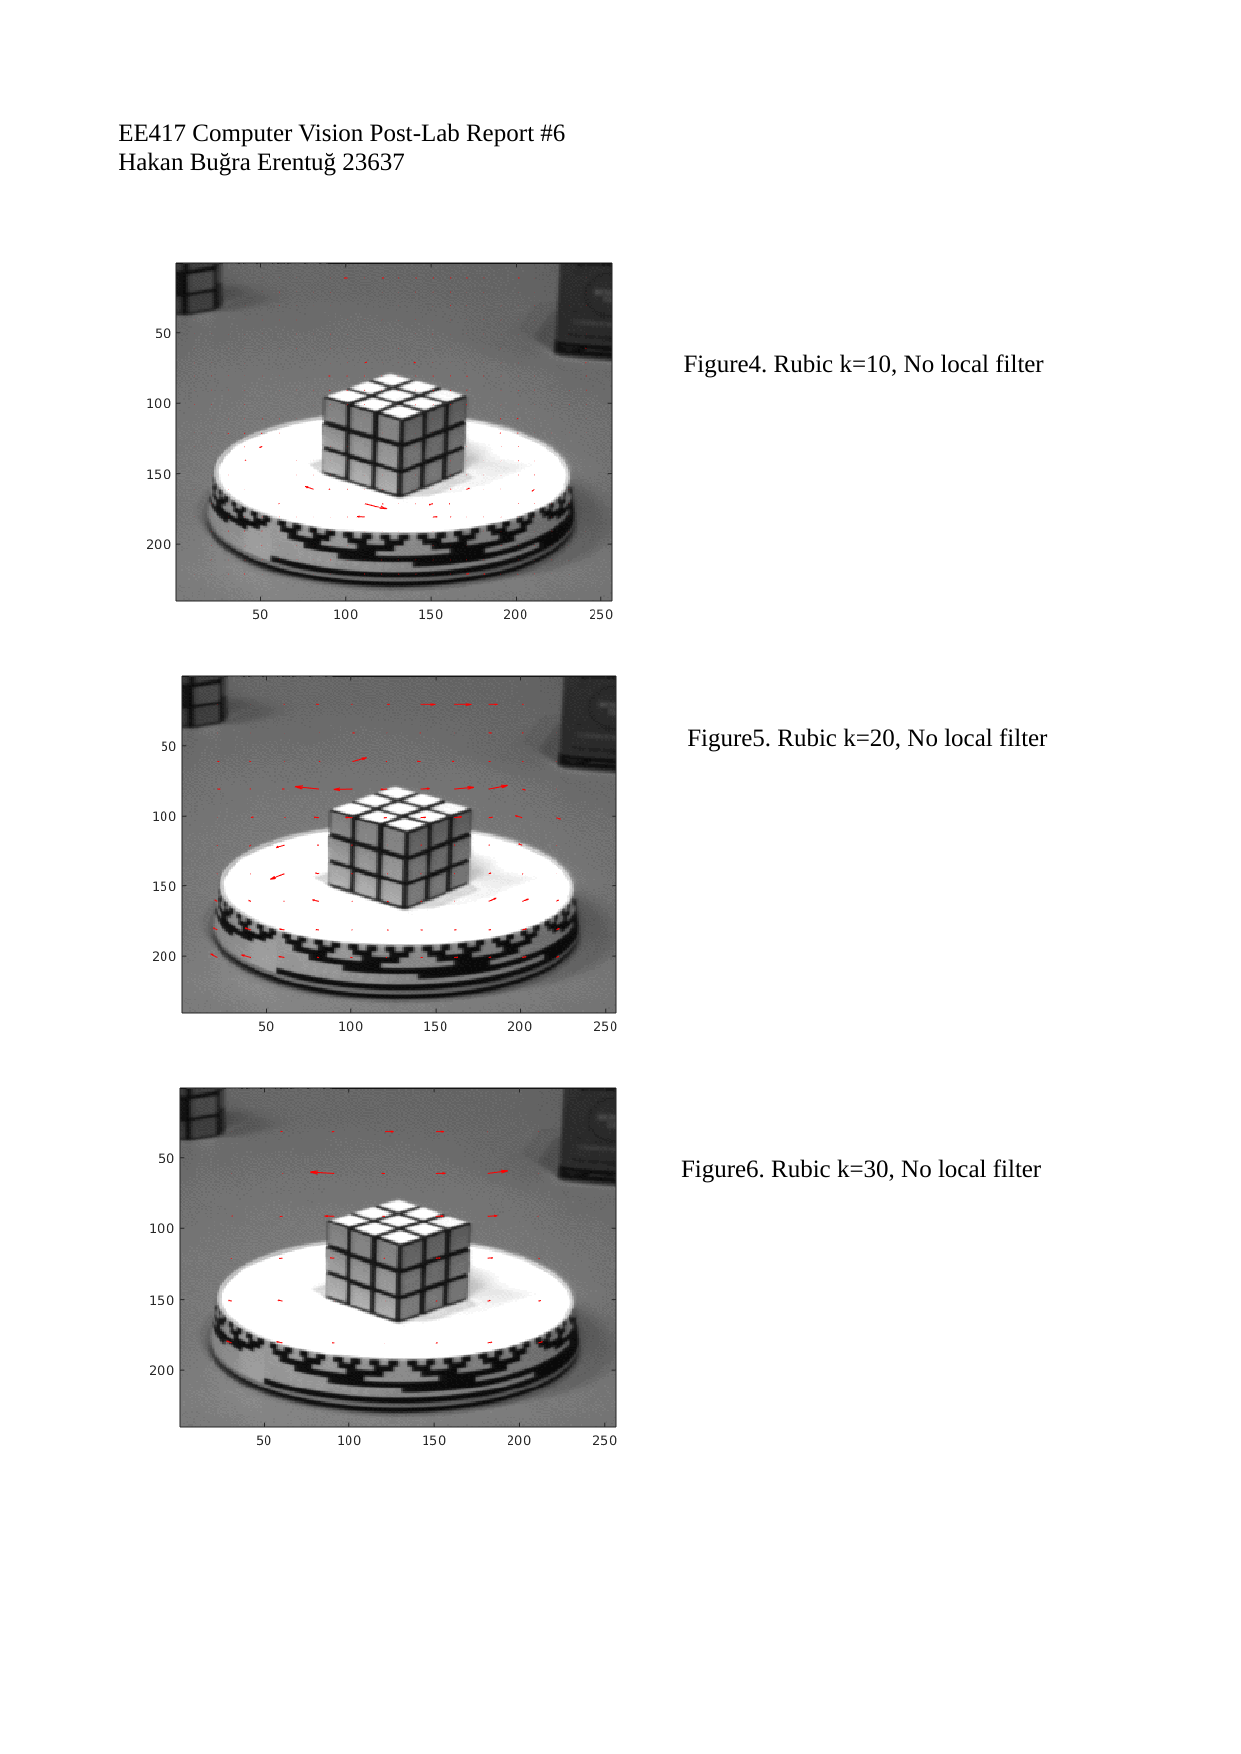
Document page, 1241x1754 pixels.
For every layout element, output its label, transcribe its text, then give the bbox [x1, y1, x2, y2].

picture [103, 232, 669, 1472]
text Figure6. Rubic k=30, No local filter [669, 1154, 1122, 1183]
text Figure4. Rubic k=10, No local filter [665, 349, 1122, 378]
text Figure5. Rubic k=20, No local filter [669, 723, 1122, 751]
